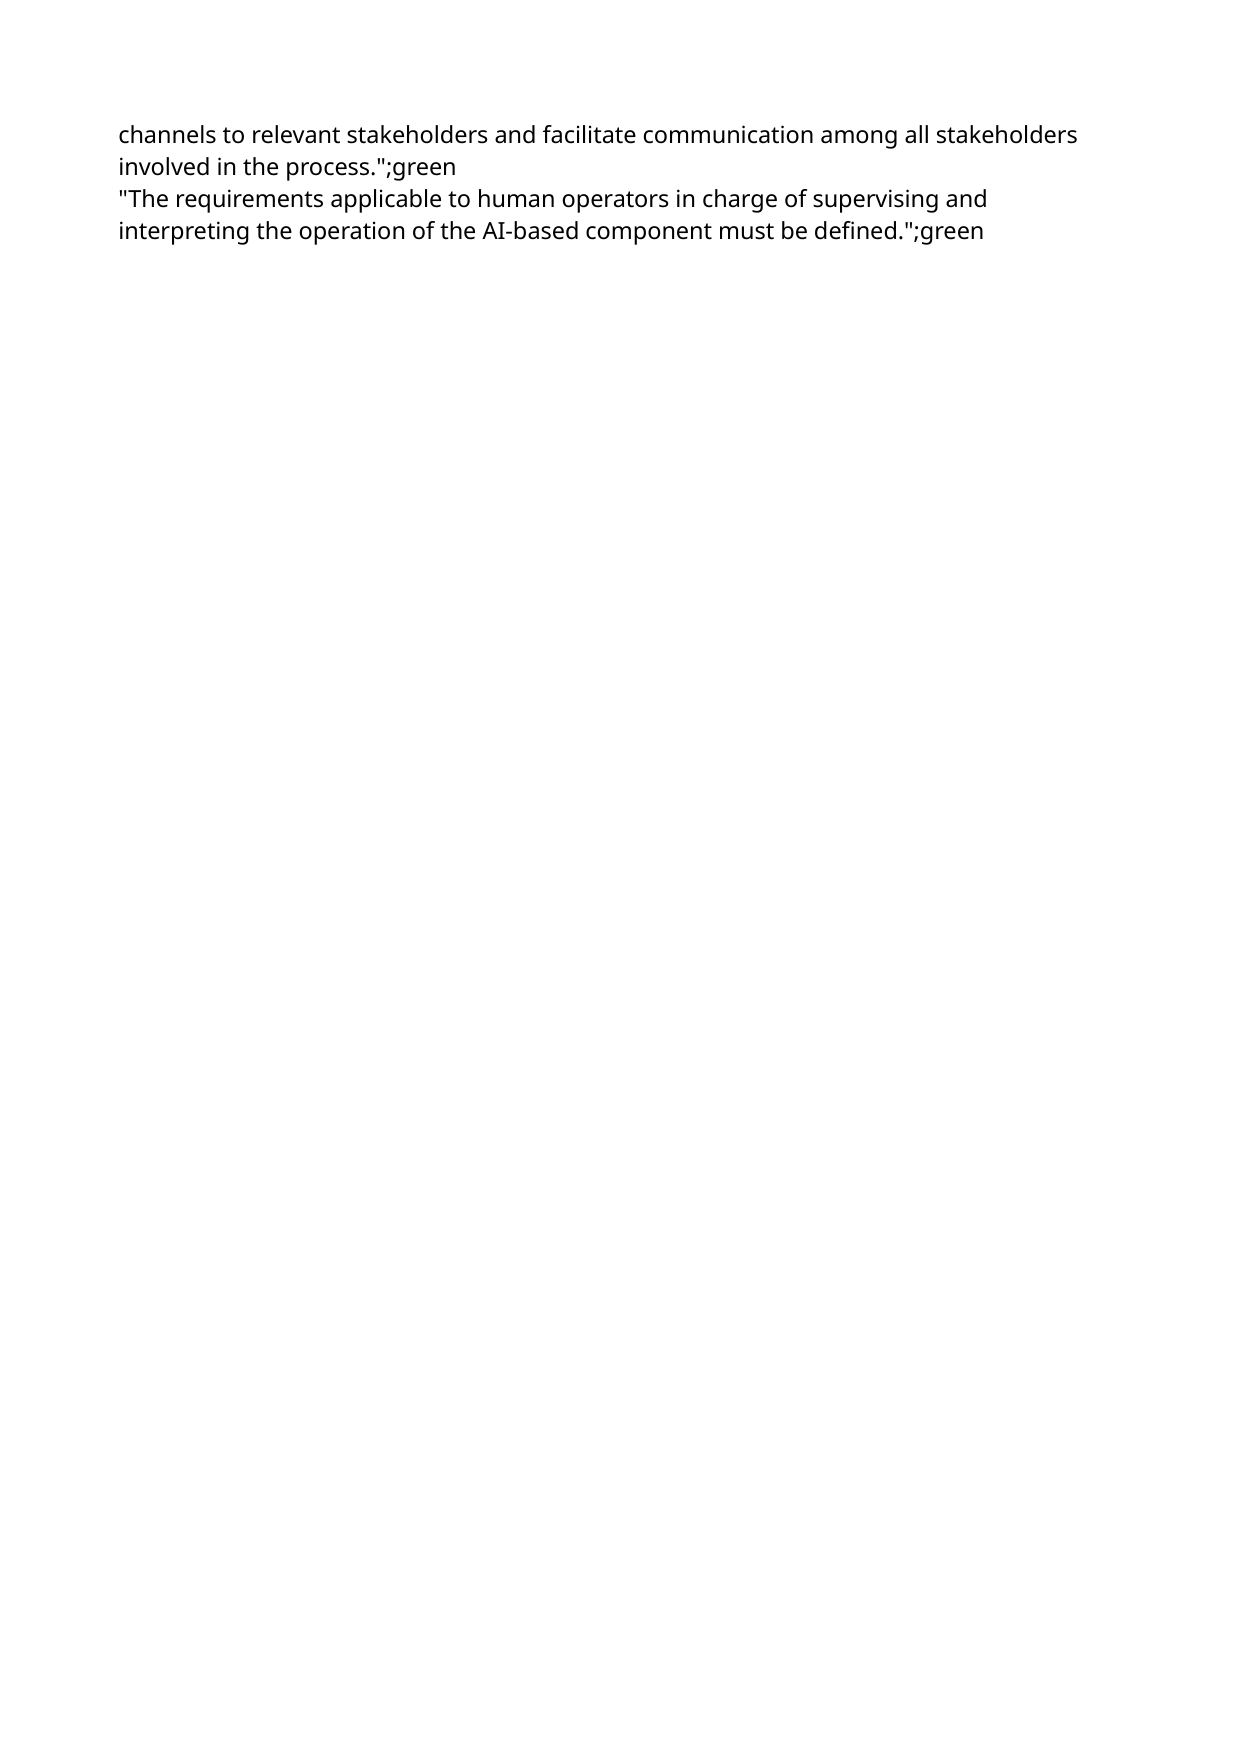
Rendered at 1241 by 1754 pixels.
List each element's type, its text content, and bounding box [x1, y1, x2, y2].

text "The requirements applicable to human operators in charge of supervising and interpreting the operation of the AI-based component must be defined.";green [118, 182, 1122, 246]
text channels to relevant stakeholders and facilitate communication among all stakeholders involved in the process.";green [118, 118, 1122, 182]
